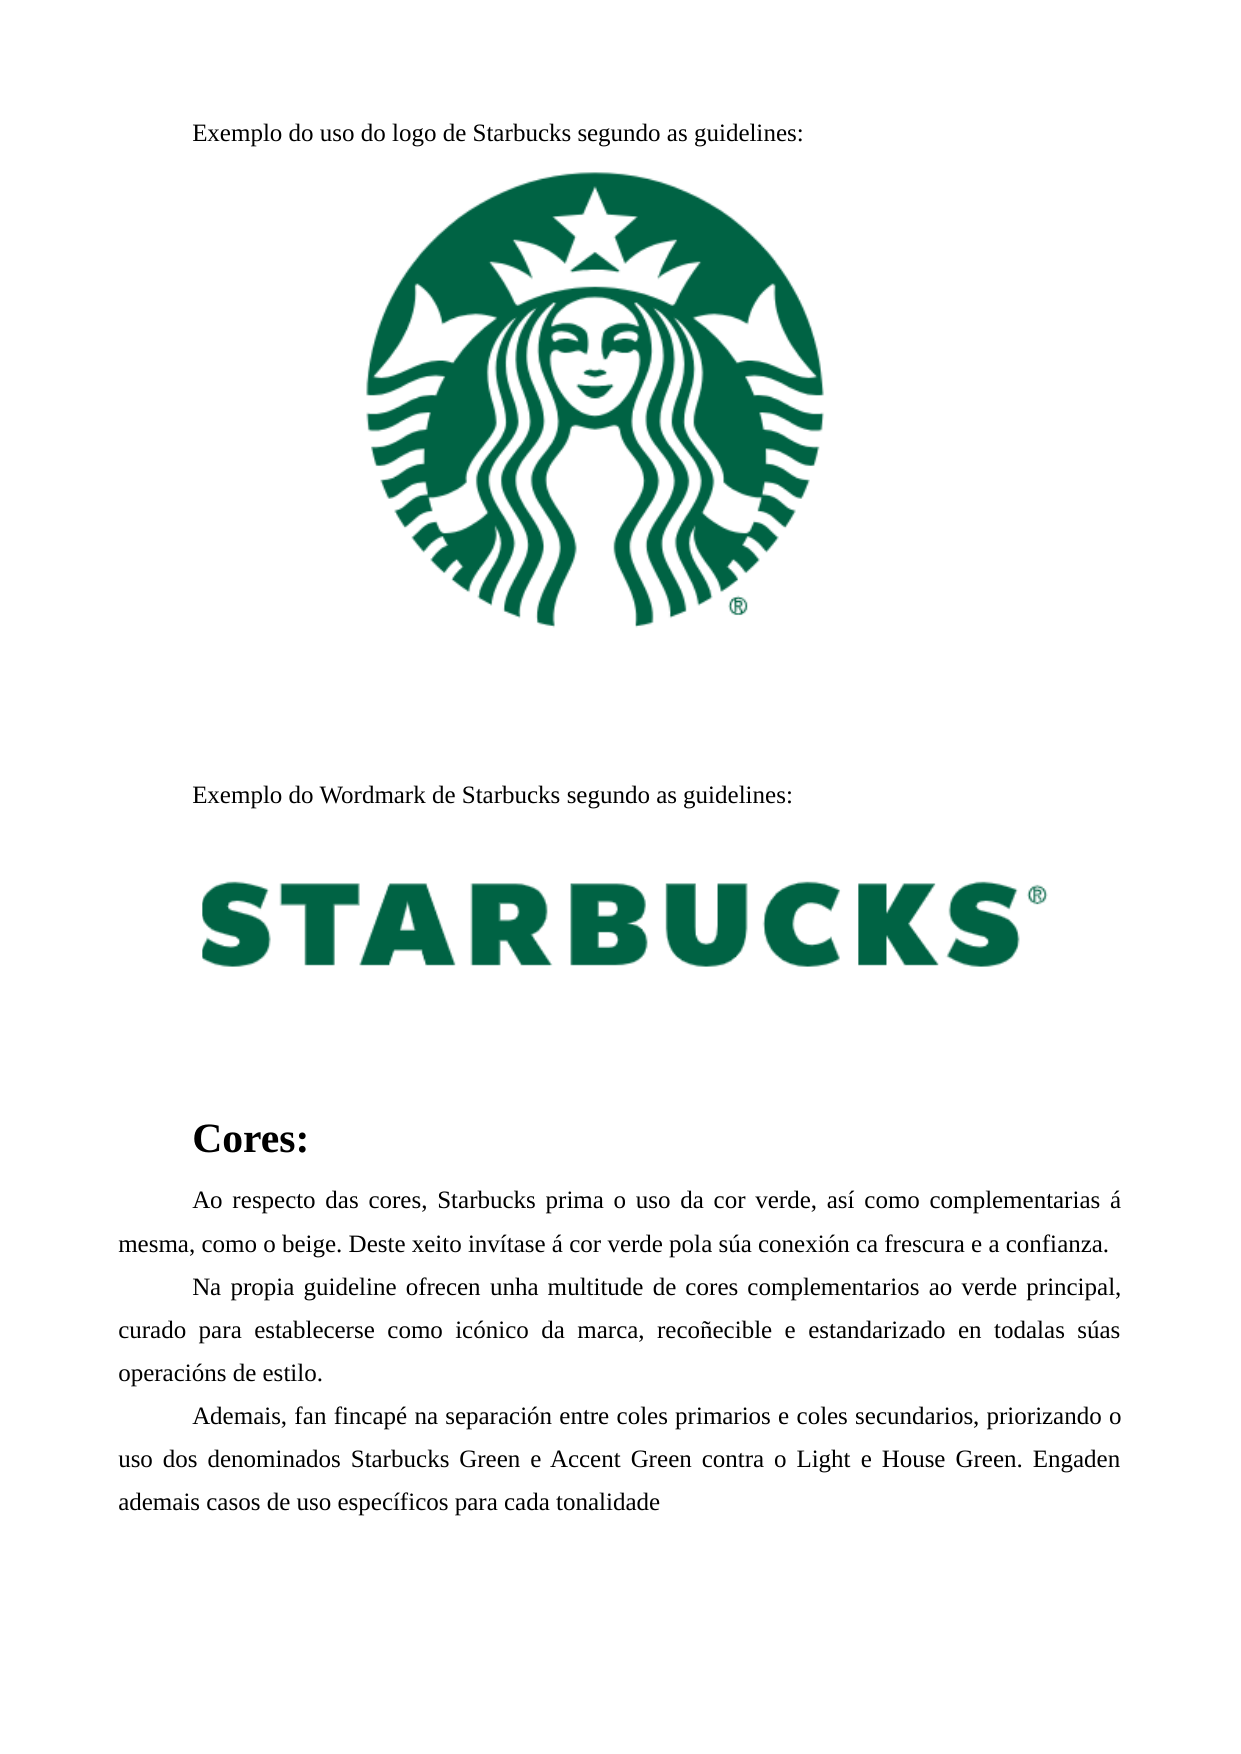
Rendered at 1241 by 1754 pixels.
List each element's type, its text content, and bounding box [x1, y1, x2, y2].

text Ao respecto das cores, Starbucks prima o uso da cor verde, así como complementarias á mesma, como o beige. Deste xeito invítase á cor verde pola súa conexión ca frescura e a confianza. [118, 1186, 1122, 1257]
text Exemplo do Wordmark de Starbucks segundo as guidelines: [118, 780, 1122, 809]
text Exemplo do uso do logo de Starbucks segundo as guidelines: [118, 118, 1122, 147]
text Na propia guideline ofrecen unha multitude de cores complementarios ao verde principal, curado para establecerse como icónico da marca, recoñecible e estandarizado en todalas súas operacións de estilo. [118, 1272, 1122, 1387]
text Cores: [118, 1114, 1122, 1162]
text Ademais, fan fincapé na separación entre coles primarios e coles secundarios, priorizando o uso dos denominados Starbucks Green e Accent Green contra o Light e House Green. Engaden ademais casos de uso específicos para cada tonalidade [118, 1401, 1122, 1516]
picture [359, 168, 835, 637]
picture [202, 876, 1054, 970]
